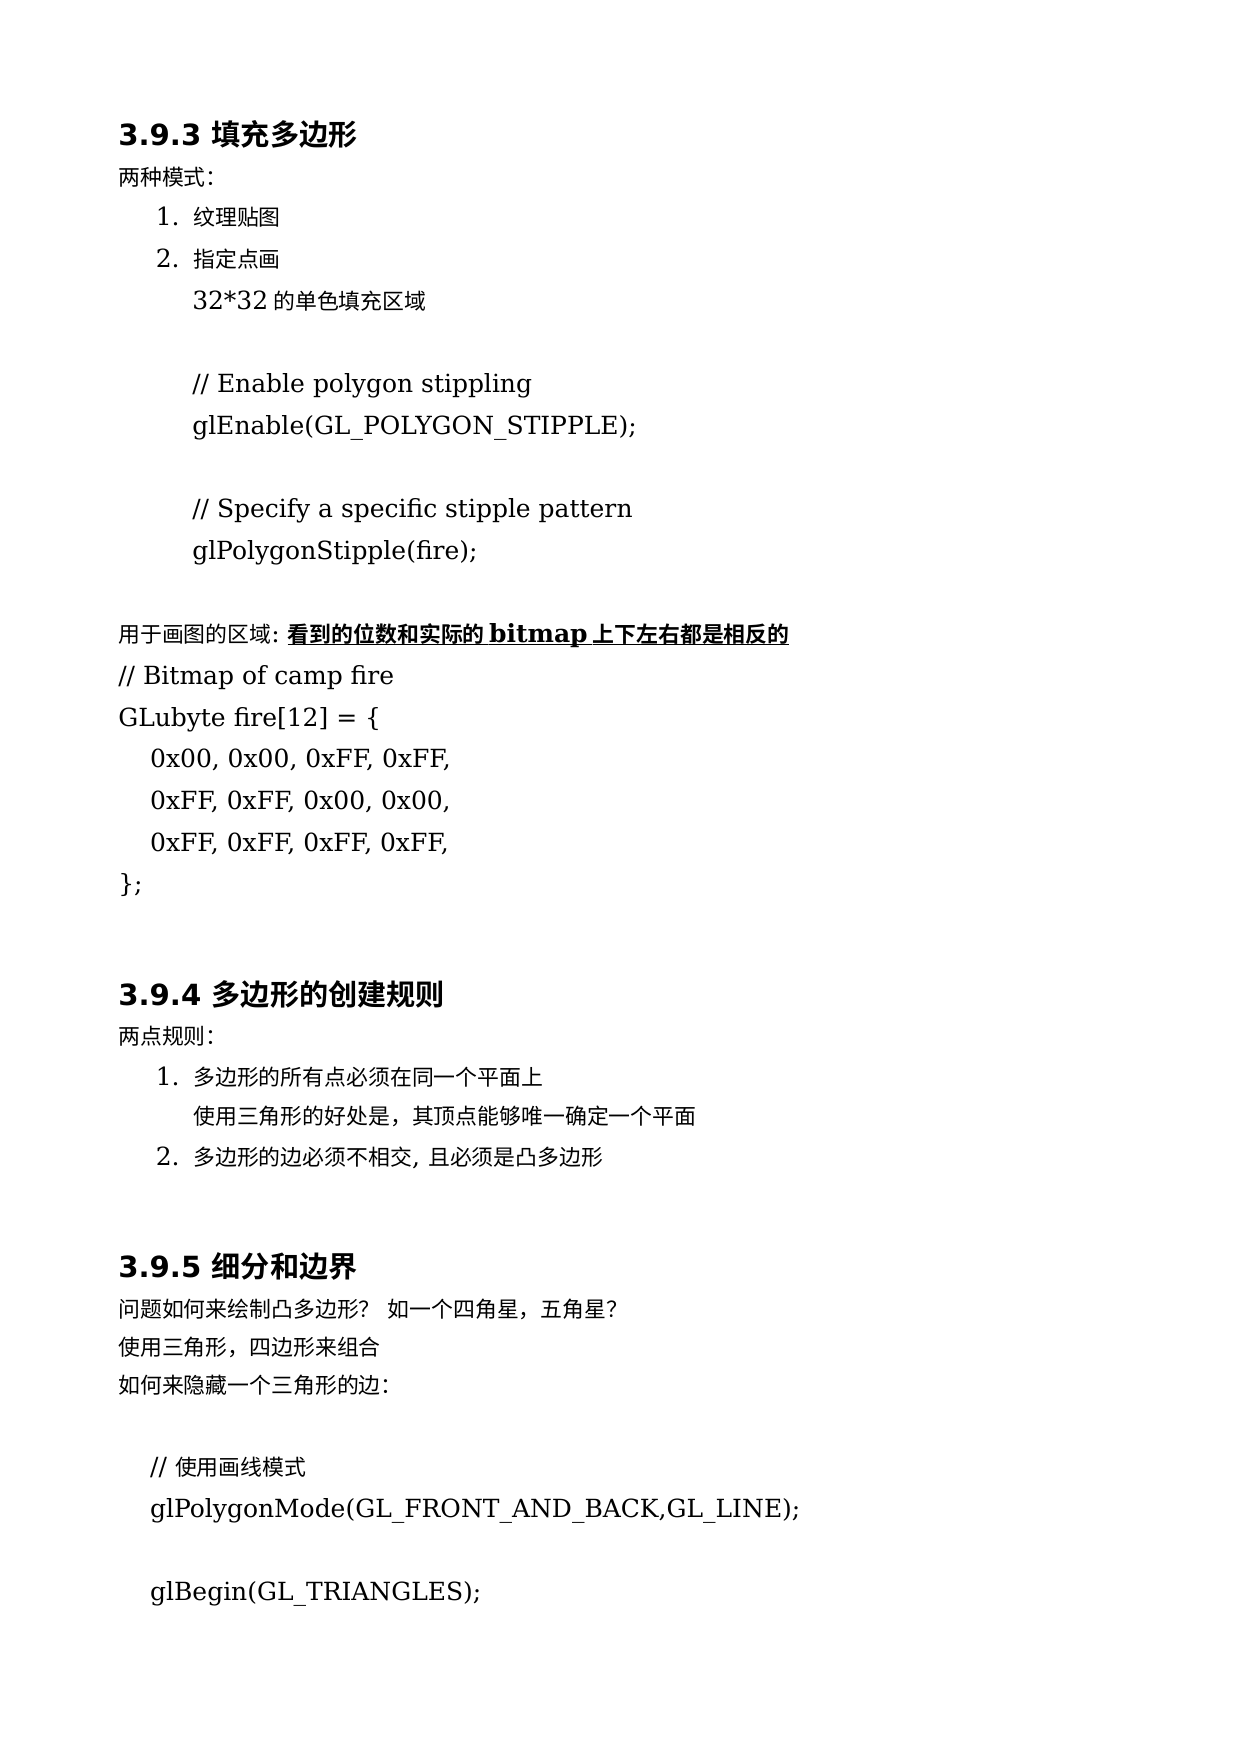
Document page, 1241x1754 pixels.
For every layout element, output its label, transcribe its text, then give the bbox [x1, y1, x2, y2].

text 用于画图的区域: 看到的位数和实际的bitmap上下左右都是相反的 [118, 619, 1122, 649]
list 指定点画 [156, 244, 1122, 273]
text 0x00, 0x00, 0xFF, 0xFF, [118, 744, 1122, 774]
text // Specify a specific stipple pattern [118, 494, 1122, 523]
list 多边形的所有点必须在同一个平面上 [156, 1062, 1122, 1091]
text glBegin(GL_TRIANGLES); [118, 1577, 1122, 1607]
text // Bitmap of camp fire [118, 661, 1122, 690]
text 32*32的单色填充区域 [118, 286, 1122, 315]
text 问题如何来绘制凸多边形？ 如一个四角星，五角星？ [118, 1297, 1122, 1322]
text 两点规则： [118, 1024, 1122, 1050]
list 多边形的边必须不相交, 且必须是凸多边形 [156, 1142, 1122, 1171]
list 使用三角形的好处是，其顶点能够唯一确定一个平面 [156, 1104, 1122, 1129]
text 使用三角形，四边形来组合 [118, 1335, 1122, 1360]
text glPolygonMode(GL_FRONT_AND_BACK,GL_LINE); [118, 1494, 1122, 1523]
text GLubyte fire[12] = { [118, 703, 1122, 732]
list 纹理贴图 [156, 203, 1122, 232]
text glEnable(GL_POLYGON_STIPPLE); [118, 411, 1122, 440]
text }; [118, 869, 1122, 899]
text glPolygonStipple(fire); [118, 536, 1122, 565]
text // Enable polygon stippling [118, 369, 1122, 398]
subtitle 3.9.4 多边形的创建规则 [118, 978, 1122, 1012]
text 如何来隐藏一个三角形的边： [118, 1373, 1122, 1398]
text // 使用画线模式 [118, 1452, 1122, 1482]
text 两种模式： [118, 164, 1122, 190]
subtitle 3.9.5 细分和边界 [118, 1250, 1122, 1284]
text 0xFF, 0xFF, 0xFF, 0xFF, [118, 828, 1122, 857]
text 0xFF, 0xFF, 0x00, 0x00, [118, 786, 1122, 815]
subtitle 3.9.3 填充多边形 [118, 118, 1122, 152]
